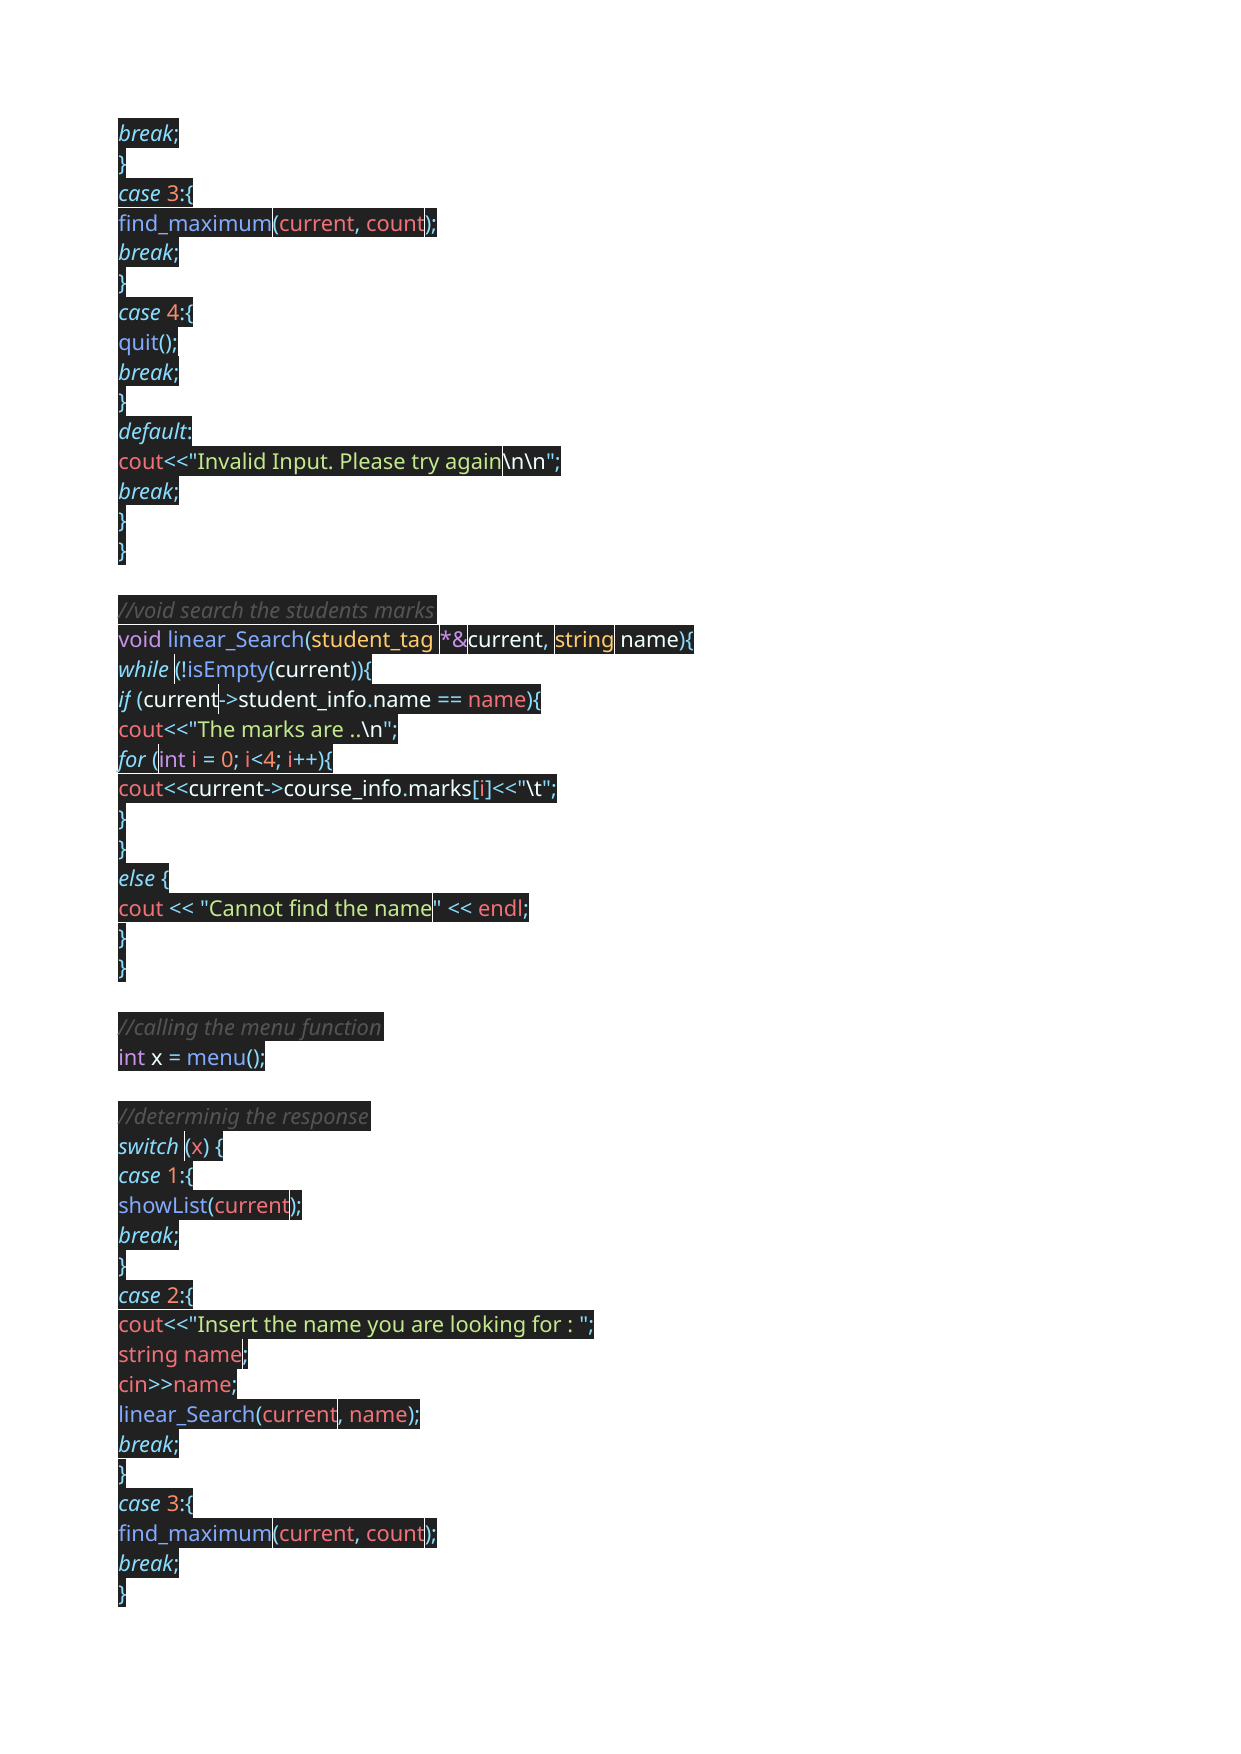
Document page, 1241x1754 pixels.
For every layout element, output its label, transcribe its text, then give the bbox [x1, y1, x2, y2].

text } [118, 803, 1122, 833]
text break; [118, 356, 1122, 386]
text } [118, 386, 1122, 416]
text find_maximum(current, count); [118, 1518, 1122, 1548]
text } [118, 148, 1122, 178]
text break; [118, 118, 1122, 148]
text case 3:{ [118, 178, 1122, 207]
text //determinig the response [118, 1101, 1122, 1131]
text quit(); [118, 327, 1122, 356]
text } [118, 1458, 1122, 1488]
text if (current->student_info.name == name){ [118, 684, 1122, 714]
text case 3:{ [118, 1488, 1122, 1518]
text break; [118, 1429, 1122, 1458]
text } [118, 1250, 1122, 1280]
text case 1:{ [118, 1161, 1122, 1190]
text cin>>name; [118, 1369, 1122, 1399]
text while (!isEmpty(current)){ [118, 654, 1122, 684]
text } [118, 952, 1122, 982]
text showList(current); [118, 1190, 1122, 1220]
text string name; [118, 1339, 1122, 1369]
text break; [118, 237, 1122, 267]
text } [118, 833, 1122, 863]
text void linear_Search(student_tag *&current, string name){ [118, 624, 1122, 654]
text for (int i = 0; i<4; i++){ [118, 744, 1122, 773]
text } [118, 535, 1122, 565]
text cout<<current->course_info.marks[i]<<"\t"; [118, 773, 1122, 803]
text //void search the students marks [118, 595, 1122, 624]
text case 2:{ [118, 1280, 1122, 1309]
text default: [118, 416, 1122, 446]
text } [118, 922, 1122, 952]
text find_maximum(current, count); [118, 207, 1122, 237]
text switch (x) { [118, 1131, 1122, 1161]
text linear_Search(current, name); [118, 1399, 1122, 1429]
text break; [118, 1220, 1122, 1250]
text } [118, 505, 1122, 535]
text //calling the menu function [118, 1012, 1122, 1041]
text break; [118, 1548, 1122, 1578]
text cout<<"Invalid Input. Please try again\n\n"; [118, 446, 1122, 476]
text else { [118, 863, 1122, 893]
text cout<<"The marks are ..\n"; [118, 714, 1122, 744]
text case 4:{ [118, 297, 1122, 327]
text } [118, 1578, 1122, 1607]
text break; [118, 476, 1122, 505]
text int x = menu(); [118, 1041, 1122, 1071]
text } [118, 267, 1122, 297]
text cout<<"Insert the name you are looking for : "; [118, 1309, 1122, 1339]
text cout << "Cannot find the name" << endl; [118, 893, 1122, 922]
